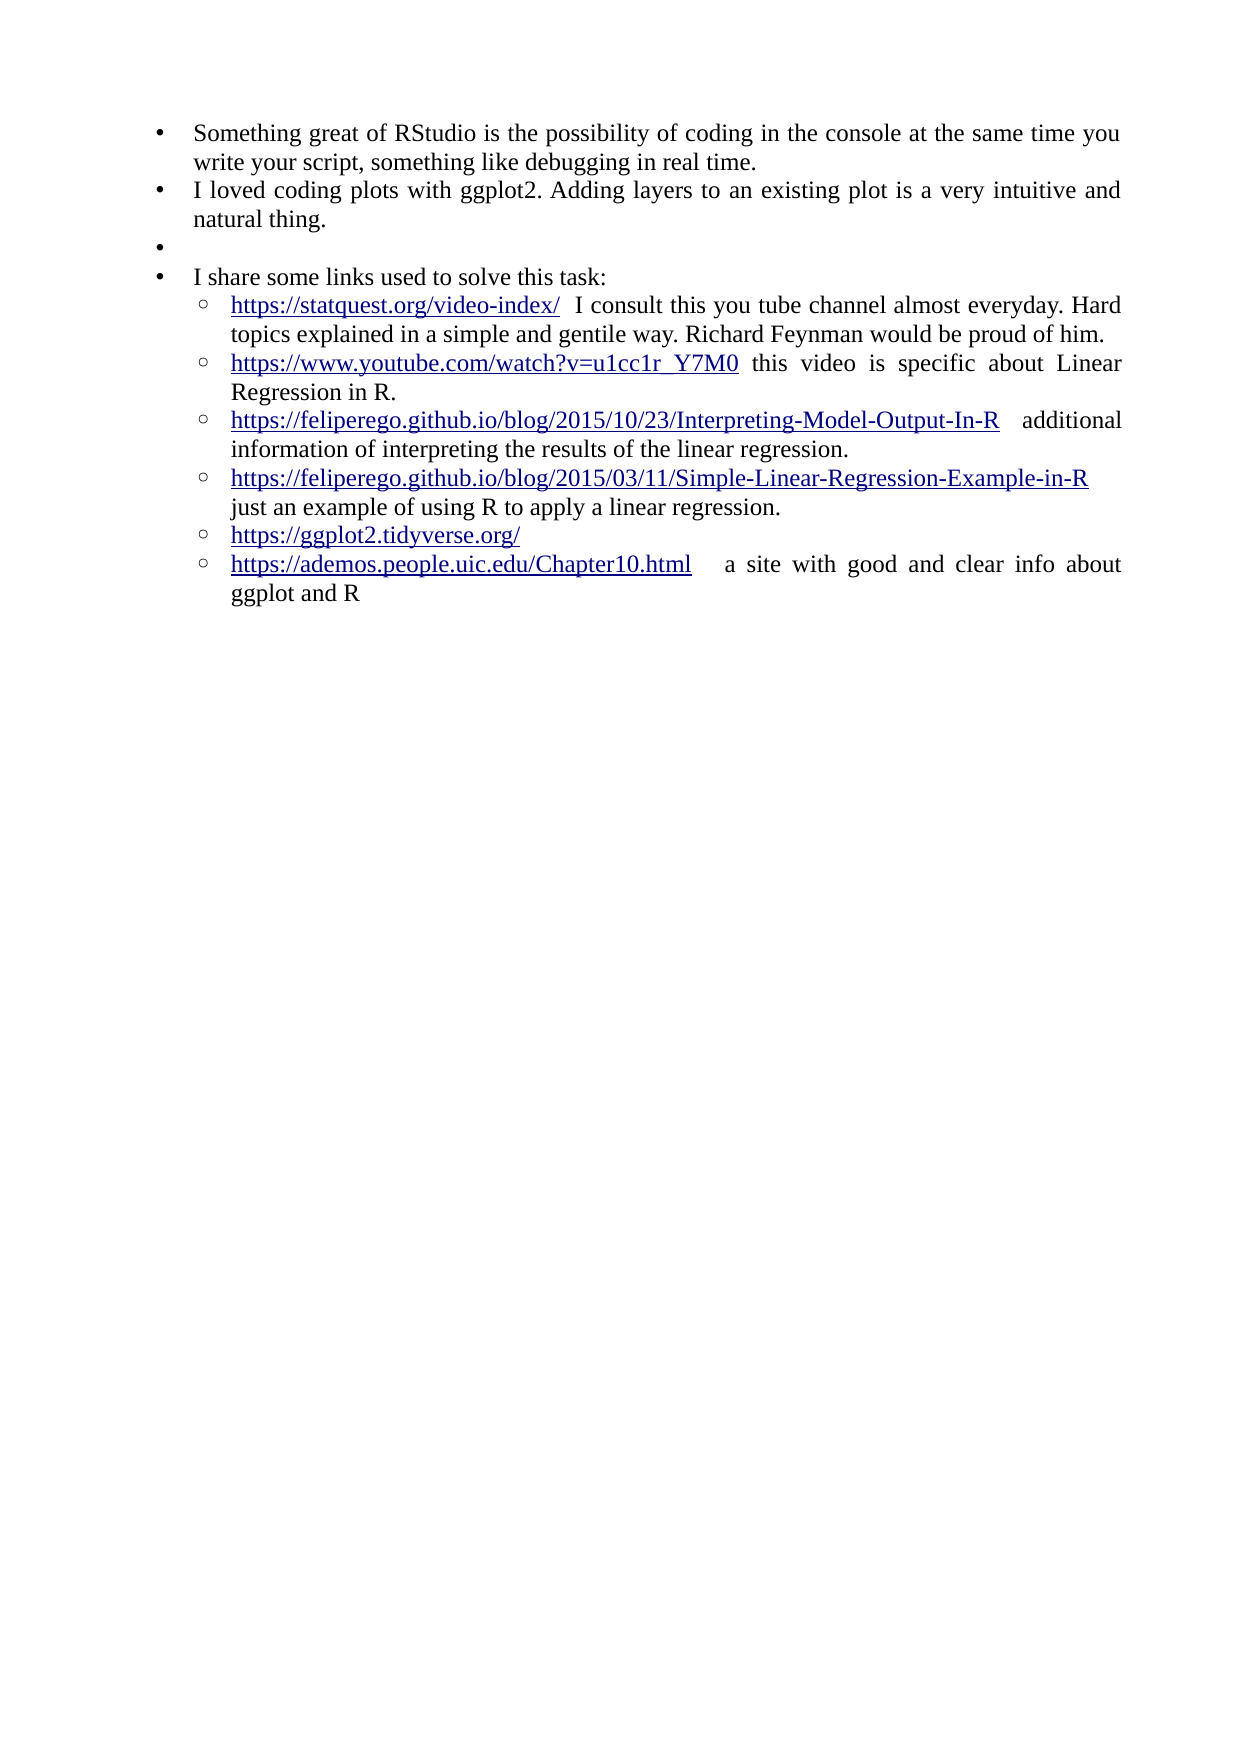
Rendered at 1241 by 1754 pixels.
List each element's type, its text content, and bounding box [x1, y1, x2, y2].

list https://statquest.org/video-index/ I consult this you tube channel almost everyday. Hard topics explained in a simple and gentile way. Richard Feynman would be proud of him. [193, 291, 1122, 348]
list https://feliperego.github.io/blog/2015/03/11/Simple-Linear-Regression-Example-in-R just an example of using R to apply a linear regression. [193, 463, 1122, 521]
list https://www.youtube.com/watch?v=u1cc1r_Y7M0 this video is specific about Linear Regression in R. [193, 348, 1122, 406]
list https://ademos.people.uic.edu/Chapter10.html a site with good and clear info about ggplot and R [193, 549, 1122, 607]
list https://feliperego.github.io/blog/2015/10/23/Interpreting-Model-Output-In-R additional information of interpreting the results of the linear regression. [193, 406, 1122, 463]
list Something great of RStudio is the possibility of coding in the console at the same time you write your script, something like debugging in real time. [156, 118, 1122, 176]
list https://ggplot2.tidyverse.org/ [193, 521, 1122, 549]
list I share some links used to solve this task: [156, 262, 1122, 291]
list I loved coding plots with ggplot2. Adding layers to an existing plot is a very intuitive and natural thing. [156, 176, 1122, 233]
